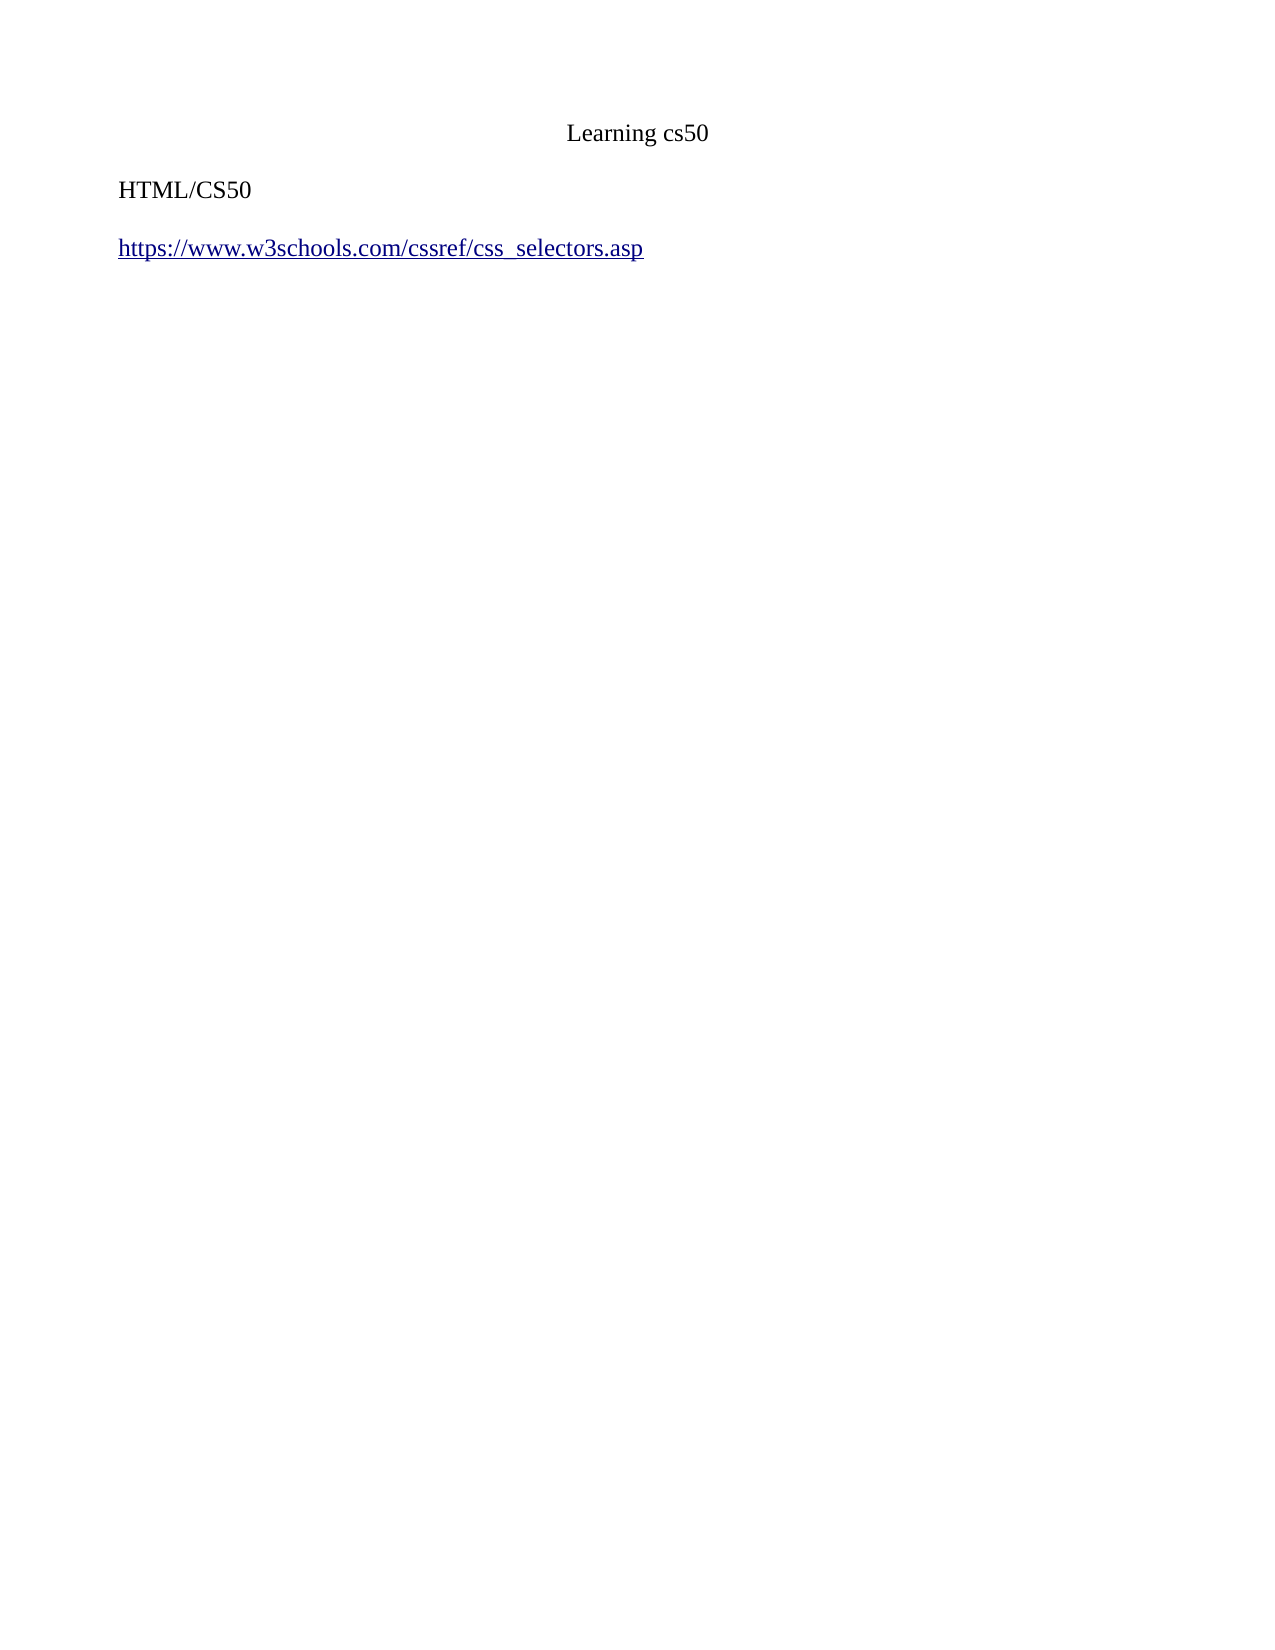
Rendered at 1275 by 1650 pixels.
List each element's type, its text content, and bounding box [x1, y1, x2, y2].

text https://www.w3schools.com/cssref/css_selectors.asp [118, 233, 1157, 262]
text Learning cs50 [118, 118, 1157, 147]
text HTML/CS50 [118, 176, 1157, 204]
